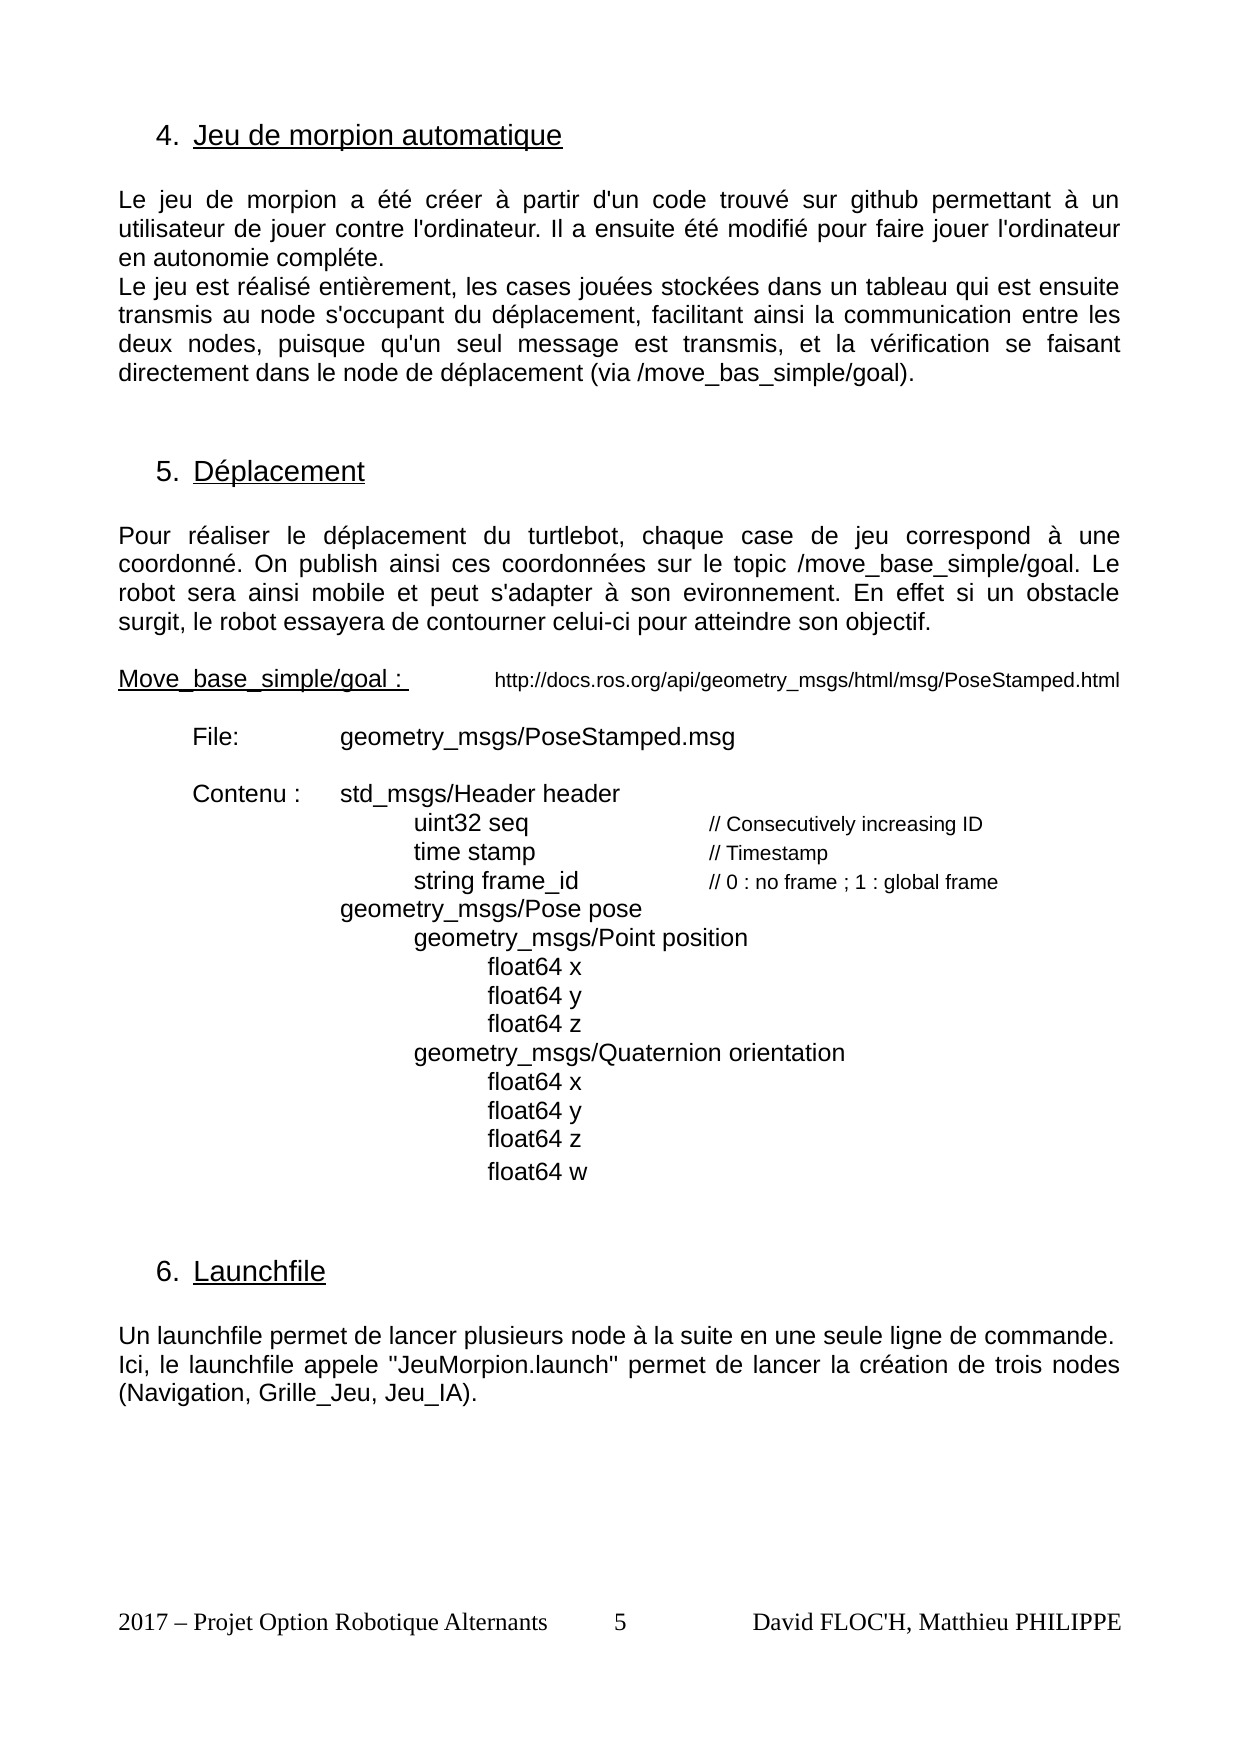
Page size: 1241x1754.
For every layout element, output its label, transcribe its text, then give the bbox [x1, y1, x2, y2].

text Pour réaliser le déplacement du turtlebot, chaque case de jeu correspond à une coordonné. On publish ainsi ces coordonnées sur le topic /move_base_simple/goal. Le robot sera ainsi mobile et peut s'adapter à son evironnement. En effet si un obstacle surgit, le robot essayera de contourner celui-ci pour atteindre son objectif. [118, 521, 1122, 636]
text float64 z [118, 1124, 1122, 1153]
text File: geometry_msgs/PoseStamped.msg [118, 722, 1122, 751]
text Contenu : std_msgs/Header header [118, 779, 1122, 808]
text Ici, le launchfile appele ''JeuMorpion.launch'' permet de lancer la création de trois nodes (Navigation, Grille_Jeu, Jeu_IA). [118, 1349, 1122, 1407]
text float64 y [118, 1096, 1122, 1124]
text uint32 seq // Consecutively increasing ID [118, 808, 1122, 837]
text geometry_msgs/Pose pose [118, 894, 1122, 923]
text Move_base_simple/goal : http://docs.ros.org/api/geometry_msgs/html/msg/PoseStamped.html [118, 664, 1122, 693]
text float64 z [118, 1009, 1122, 1038]
text float64 w [118, 1153, 1122, 1187]
text Le jeu de morpion a été créer à partir d'un code trouvé sur github permettant à un utilisateur de jouer contre l'ordinateur. Il a ensuite été modifié pour faire jouer l'ordinateur en autonomie compléte. [118, 185, 1122, 271]
text geometry_msgs/Point position [118, 923, 1122, 952]
text geometry_msgs/Quaternion orientation [118, 1038, 1122, 1067]
list Jeu de morpion automatique [156, 118, 1122, 152]
text float64 x [118, 952, 1122, 981]
list Déplacement [156, 453, 1122, 487]
text Un launchfile permet de lancer plusieurs node à la suite en une seule ligne de commande. [118, 1321, 1122, 1349]
text float64 y [118, 981, 1122, 1009]
text float64 x [118, 1067, 1122, 1096]
list Launchfile [156, 1254, 1122, 1287]
text string frame_id // 0 : no frame ; 1 : global frame [118, 866, 1122, 894]
text Le jeu est réalisé entièrement, les cases jouées stockées dans un tableau qui est ensuite transmis au node s'occupant du déplacement, facilitant ainsi la communication entre les deux nodes, puisque qu'un seul message est transmis, et la vérification se faisant directement dans le node de déplacement (via /move_bas_simple/goal). [118, 271, 1122, 386]
text time stamp // Timestamp [118, 837, 1122, 866]
